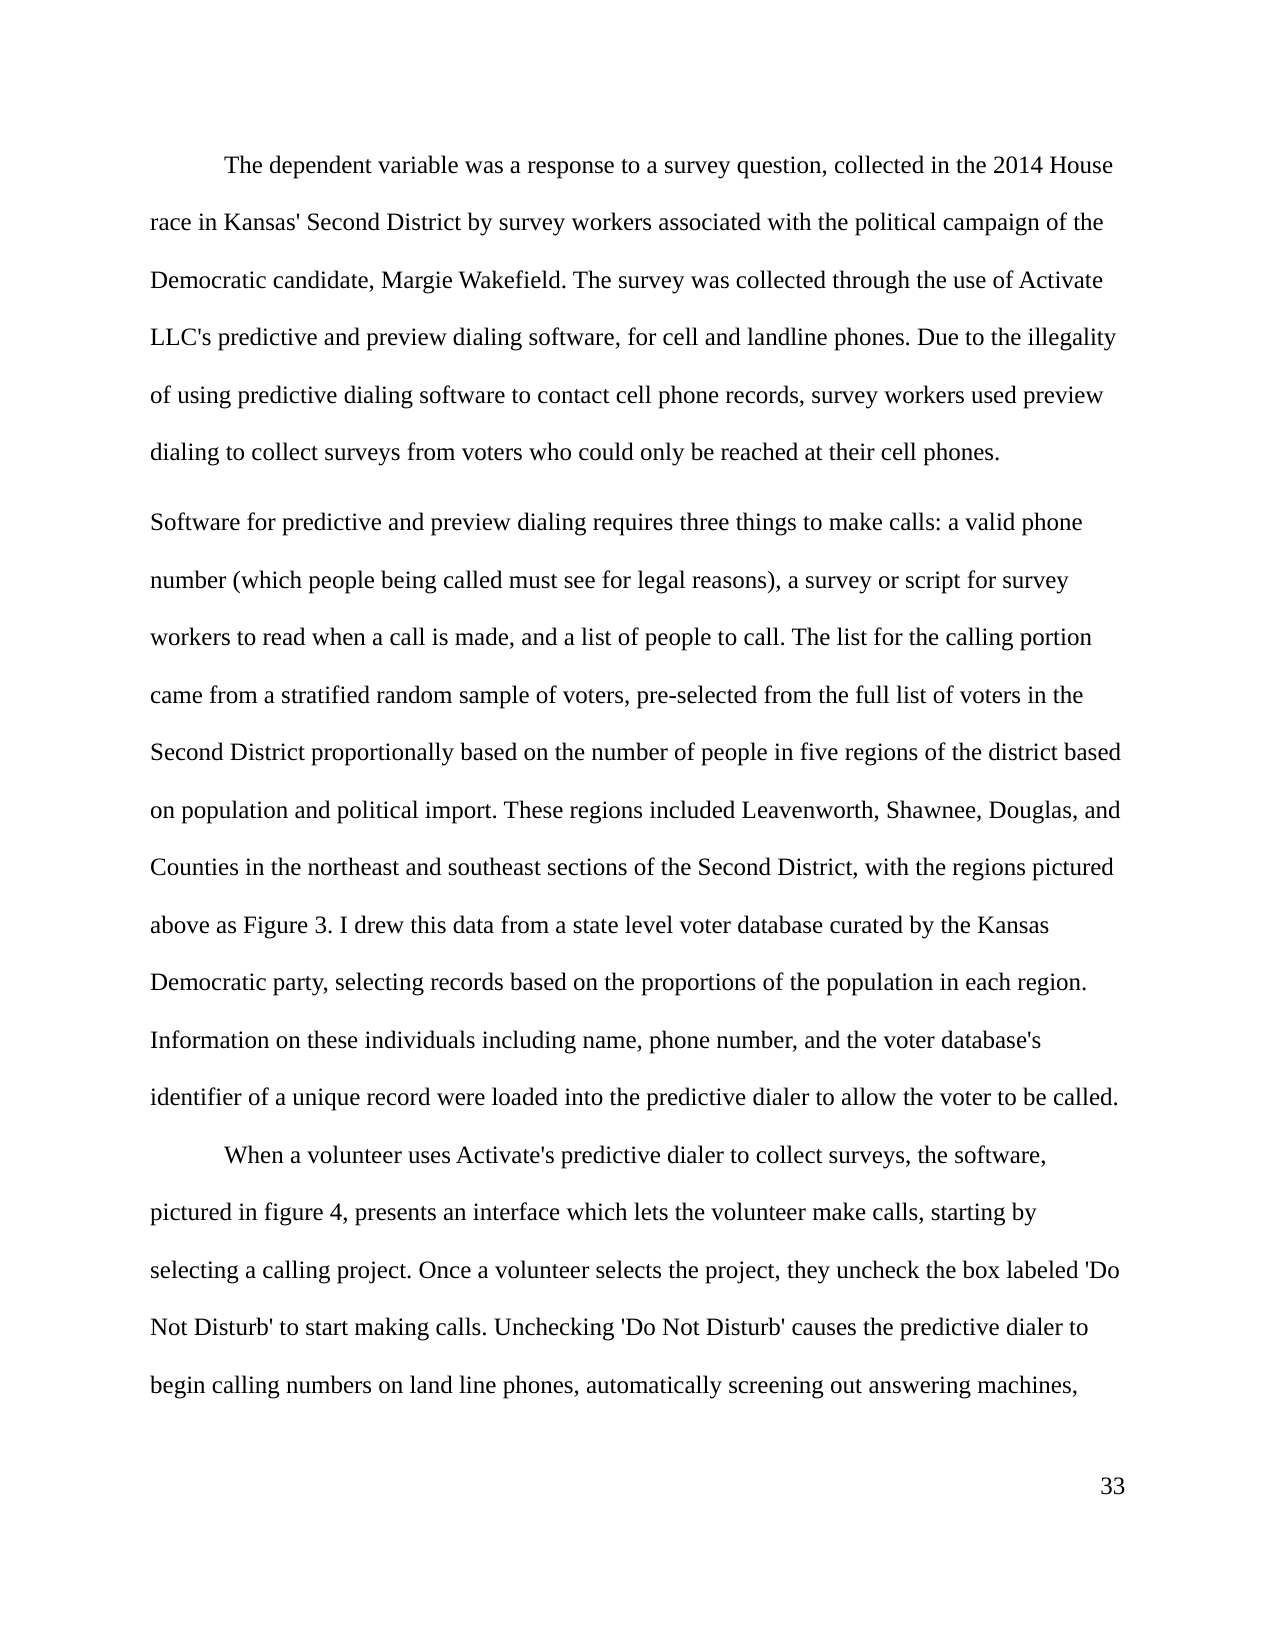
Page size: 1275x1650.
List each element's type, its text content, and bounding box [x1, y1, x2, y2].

text When a volunteer uses Activate's predictive dialer to collect surveys, the software, pictured in figure 4, presents an interface which lets the volunteer make calls, starting by selecting a calling project. Once a volunteer selects the project, they uncheck the box labeled 'Do Not Disturb' to start making calls. Unchecking 'Do Not Disturb' causes the predictive dialer to begin calling numbers on land line phones, automatically screening out answering machines, [150, 1140, 1125, 1399]
text Software for predictive and preview dialing requires three things to make calls: a valid phone number (which people being called must see for legal reasons), a survey or script for survey workers to read when a call is made, and a list of people to call. The list for the calling portion came from a stratified random sample of voters, pre-selected from the full list of voters in the Second District proportionally based on the number of people in five regions of the district based on population and political import. These regions included Leavenworth, Shawnee, Douglas, and Counties in the northeast and southeast sections of the Second District, with the regions pictured above as Figure 3. I drew this data from a state level voter database curated by the Kansas Democratic party, selecting records based on the proportions of the population in each region. Information on these individuals including name, phone number, and the voter database's identifier of a unique record were loaded into the predictive dialer to allow the voter to be called. [150, 507, 1125, 1111]
text The dependent variable was a response to a survey question, collected in the 2014 House race in Kansas' Second District by survey workers associated with the political campaign of the Democratic candidate, Margie Wakefield. The survey was collected through the use of Activate LLC's predictive and preview dialing software, for cell and landline phones. Due to the illegality of using predictive dialing software to contact cell phone records, survey workers used preview dialing to collect surveys from voters who could only be reached at their cell phones. [150, 150, 1125, 466]
